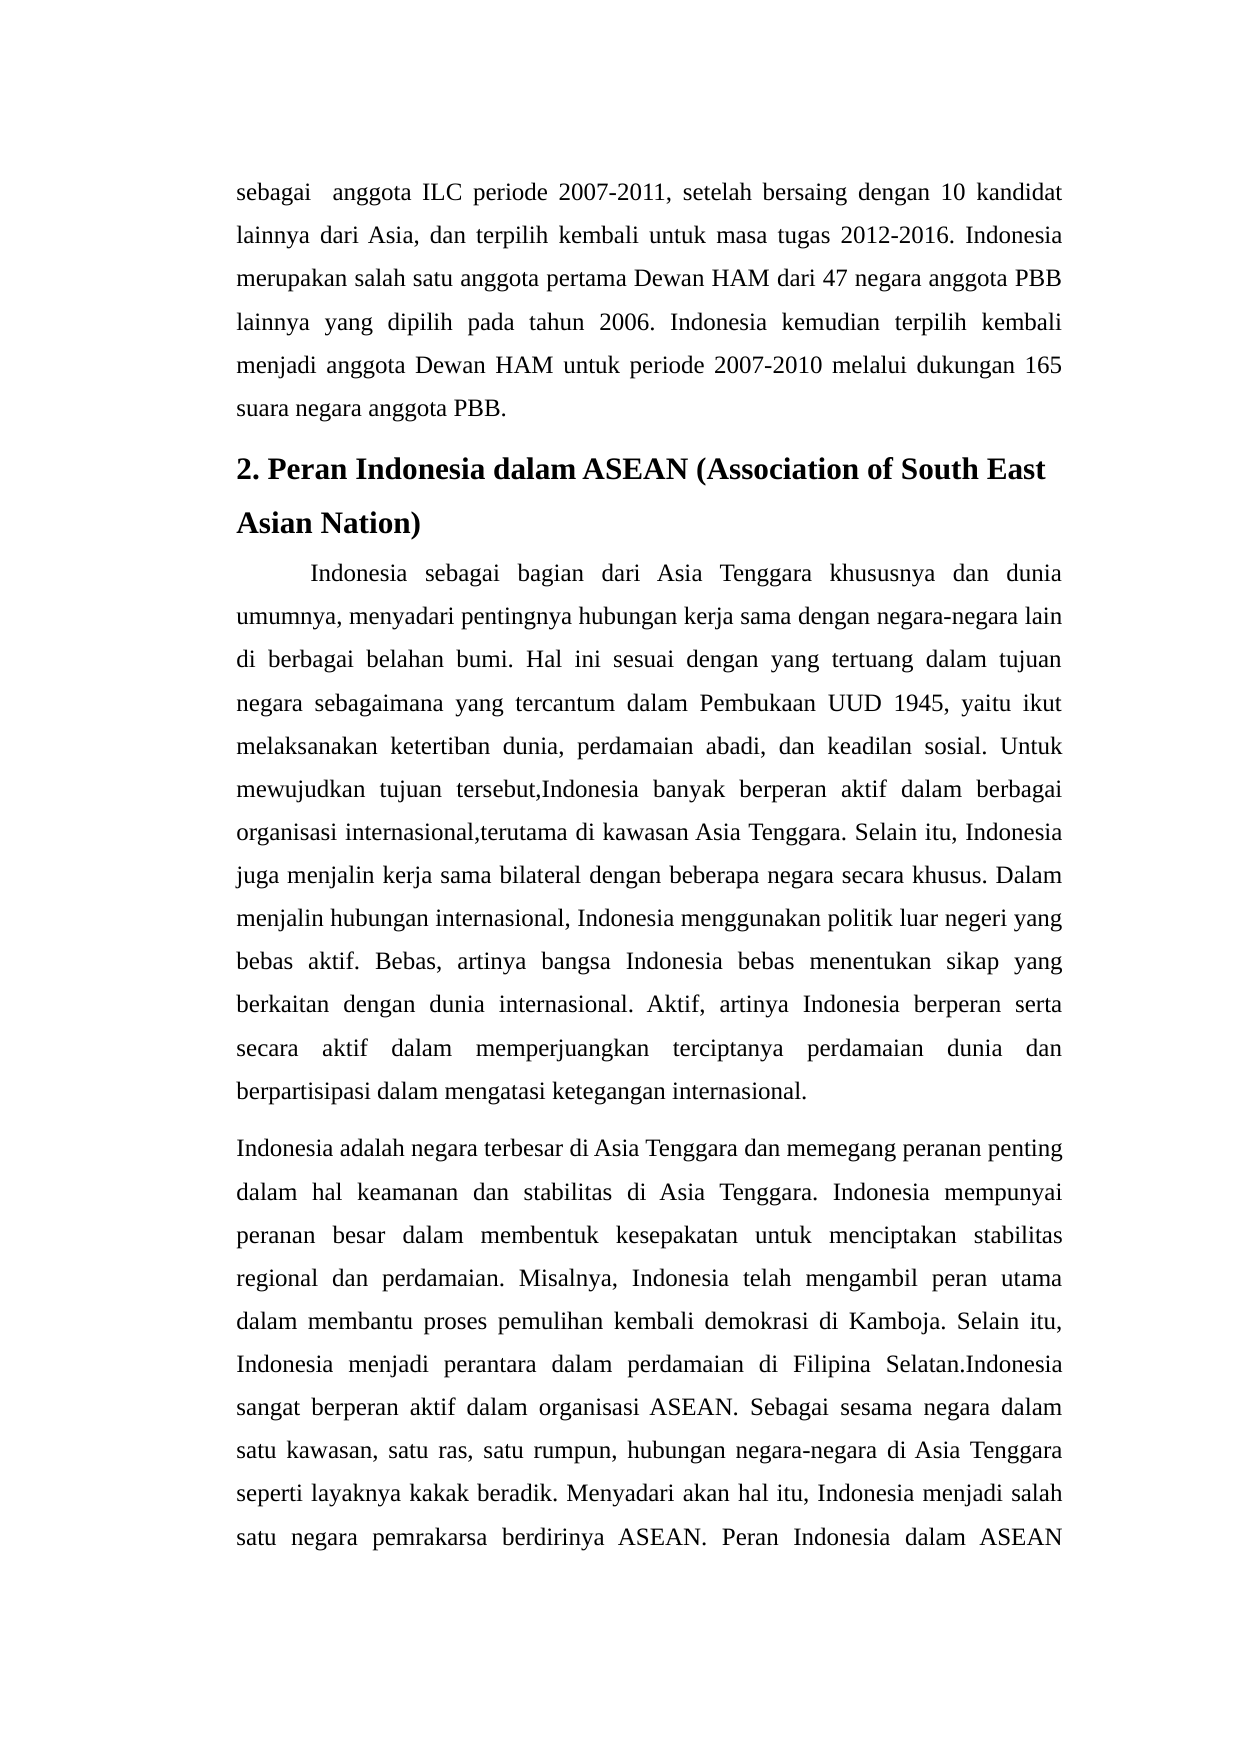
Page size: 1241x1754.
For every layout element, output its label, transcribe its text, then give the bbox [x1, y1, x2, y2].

text Indonesia adalah negara terbesar di Asia Tenggara dan memegang peranan penting dalam hal keamanan dan stabilitas di Asia Tenggara. Indonesia mempunyai peranan besar dalam membentuk kesepakatan untuk menciptakan stabilitas regional dan perdamaian. Misalnya, Indonesia telah mengambil peran utama dalam membantu proses pemulihan kembali demokrasi di Kamboja. Selain itu, Indonesia menjadi perantara dalam perdamaian di Filipina Selatan.Indonesia sangat berperan aktif dalam organisasi ASEAN. Sebagai sesama negara dalam satu kawasan, satu ras, satu rumpun, hubungan negara-negara di Asia Tenggara seperti layaknya kakak beradik. Menyadari akan hal itu, Indonesia menjadi salah satu negara pemrakarsa berdirinya ASEAN. Peran Indonesia dalam ASEAN [236, 1133, 1063, 1550]
text 2. Peran Indonesia dalam ASEAN (Association of South East Asian Nation) [236, 451, 1063, 540]
text sebagai anggota ILC periode 2007-2011, setelah bersaing dengan 10 kandidat lainnya dari Asia, dan terpilih kembali untuk masa tugas 2012-2016. Indonesia merupakan salah satu anggota pertama Dewan HAM dari 47 negara anggota PBB lainnya yang dipilih pada tahun 2006. Indonesia kemudian terpilih kembali menjadi anggota Dewan HAM untuk periode 2007-2010 melalui dukungan 165 suara negara anggota PBB. [236, 177, 1063, 422]
text Indonesia sebagai bagian dari Asia Tenggara khususnya dan dunia umumnya, menyadari pentingnya hubungan kerja sama dengan negara-negara lain di berbagai belahan bumi. Hal ini sesuai dengan yang tertuang dalam tujuan negara sebagaimana yang tercantum dalam Pembukaan UUD 1945, yaitu ikut melaksanakan ketertiban dunia, perdamaian abadi, dan keadilan sosial. Untuk mewujudkan tujuan tersebut,Indonesia banyak berperan aktif dalam berbagai organisasi internasional,terutama di kawasan Asia Tenggara. Selain itu, Indonesia juga menjalin kerja sama bilateral dengan beberapa negara secara khusus. Dalam menjalin hubungan internasional, Indonesia menggunakan politik luar negeri yang bebas aktif. Bebas, artinya bangsa Indonesia bebas menentukan sikap yang berkaitan dengan dunia internasional. Aktif, artinya Indonesia berperan serta secara aktif dalam memperjuangkan terciptanya perdamaian dunia dan berpartisipasi dalam mengatasi ketegangan internasional. [236, 558, 1063, 1104]
